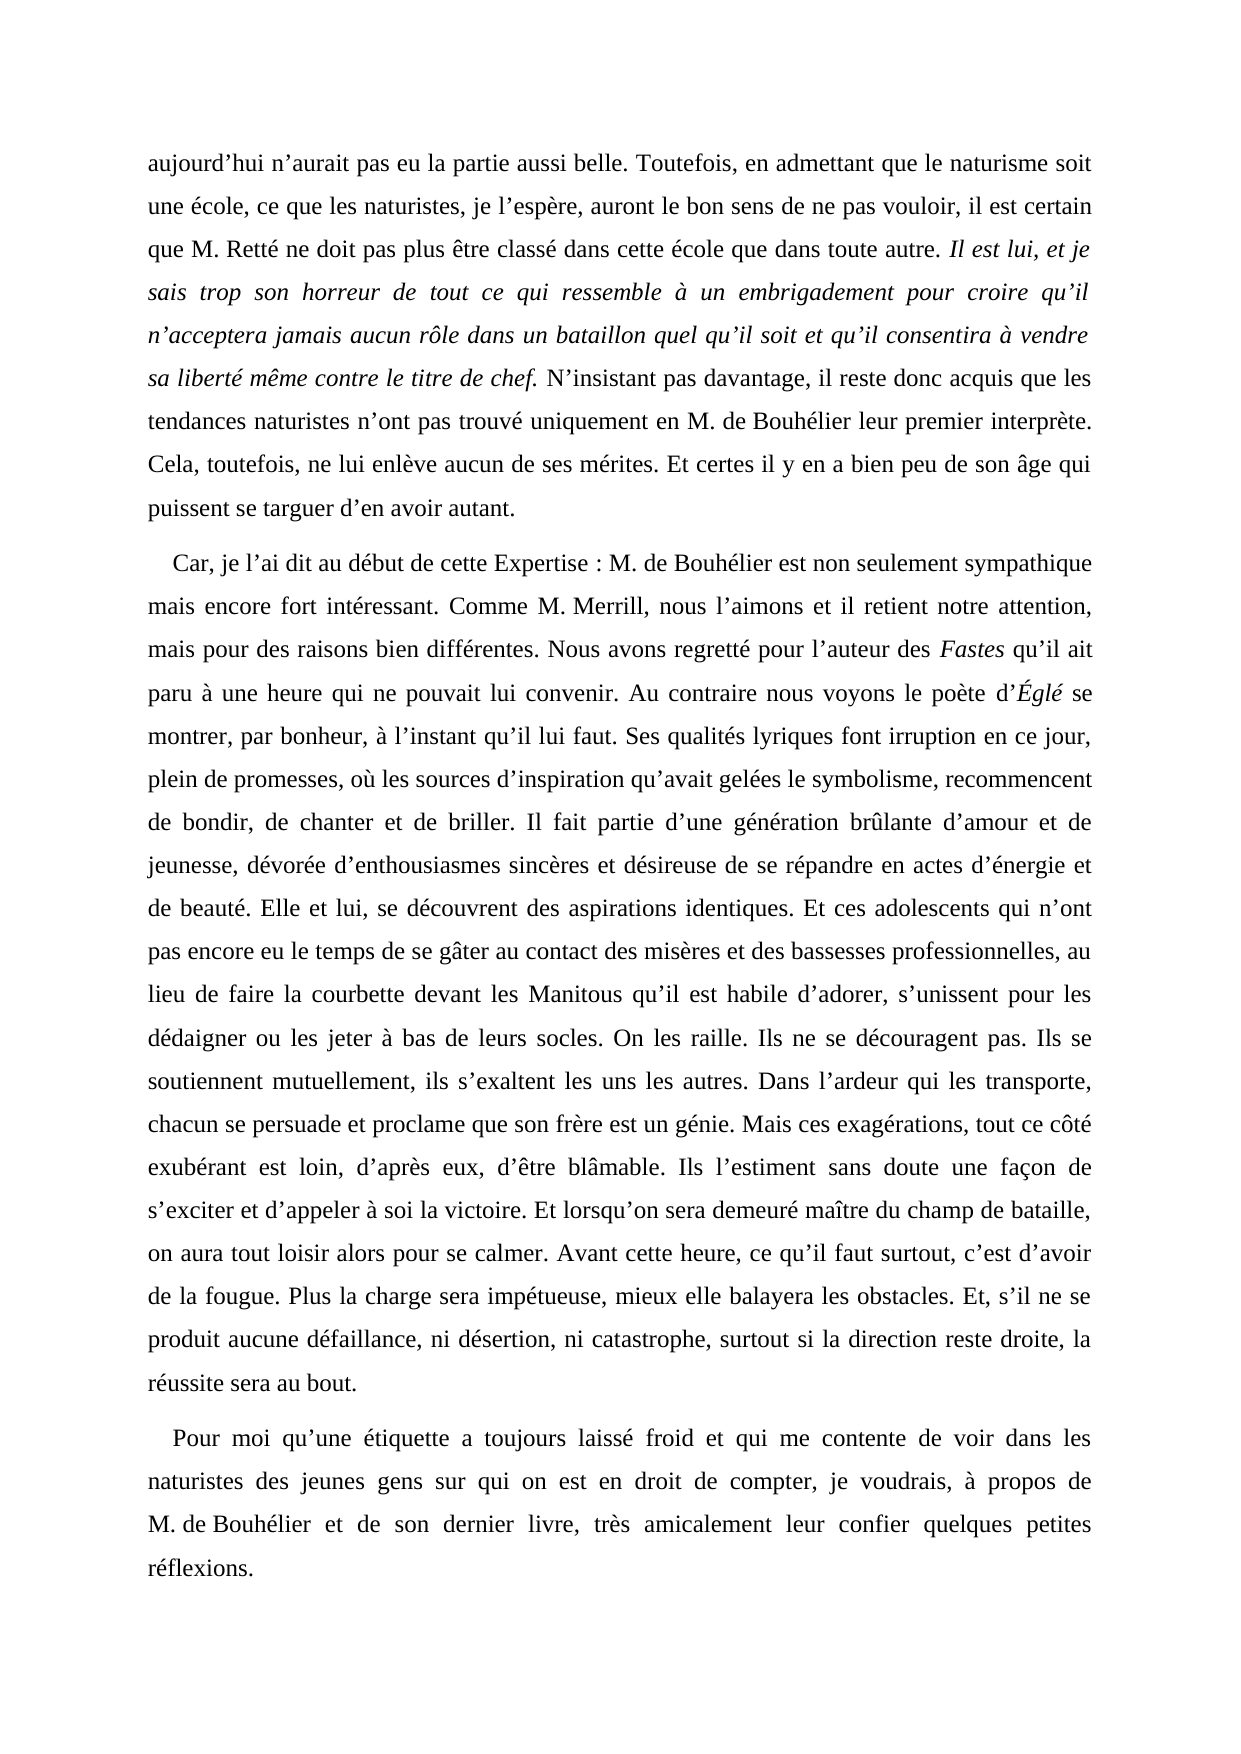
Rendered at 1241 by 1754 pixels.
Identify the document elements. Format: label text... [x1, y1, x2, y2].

text aujourd’hui n’aurait pas eu la partie aussi belle. Toutefois, en admettant que le naturisme soit une école, ce que les naturistes, je l’espère, auront le bon sens de ne pas vouloir, il est certain que M. Retté ne doit pas plus être classé dans cette école que dans toute autre. Il est lui, et je sais trop son horreur de tout ce qui ressemble à un embrigadement pour croire qu’il n’acceptera jamais aucun rôle dans un bataillon quel qu’il soit et qu’il consentira à vendre sa liberté même contre le titre de chef. N’insistant pas davantage, il reste donc acquis que les tendances naturistes n’ont pas trouvé uniquement en M. de Bouhélier leur premier interprète. Cela, toutefois, ne lui enlève aucun de ses mérites. Et certes il y en a bien peu de son âge qui puissent se targuer d’en avoir autant. [148, 148, 1093, 521]
text Pour moi qu’une étiquette a toujours laissé froid et qui me contente de voir dans les naturistes des jeunes gens sur qui on est en droit de compter, je voudrais, à propos de M. de Bouhélier et de son dernier livre, très amicalement leur confier quelques petites réflexions. [148, 1423, 1093, 1581]
text Car, je l’ai dit au début de cette Expertise : M. de Bouhélier est non seulement sympathique mais encore fort intéressant. Comme M. Merrill, nous l’aimons et il retient notre attention, mais pour des raisons bien différentes. Nous avons regretté pour l’auteur des Fastes qu’il ait paru à une heure qui ne pouvait lui convenir. Au contraire nous voyons le poète d’Églé se montrer, par bonheur, à l’instant qu’il lui faut. Ses qualités lyriques font irruption en ce jour, plein de promesses, où les sources d’inspiration qu’avait gelées le symbolisme, recommencent de bondir, de chanter et de briller. Il fait partie d’une génération brûlante d’amour et de jeunesse, dévorée d’enthousiasmes sincères et désireuse de se répandre en actes d’énergie et de beauté. Elle et lui, se découvrent des aspirations identiques. Et ces adolescents qui n’ont pas encore eu le temps de se gâter au contact des misères et des bassesses professionnelles, au lieu de faire la courbette devant les Manitous qu’il est habile d’adorer, s’unissent pour les dédaigner ou les jeter à bas de leurs socles. On les raille. Ils ne se découragent pas. Ils se soutiennent mutuellement, ils s’exaltent les uns les autres. Dans l’ardeur qui les transporte, chacun se persuade et proclame que son frère est un génie. Mais ces exagérations, tout ce côté exubérant est loin, d’après eux, d’être blâmable. Ils l’estiment sans doute une façon de s’exciter et d’appeler à soi la victoire. Et lorsqu’on sera demeuré maître du champ de bataille, on aura tout loisir alors pour se calmer. Avant cette heure, ce qu’il faut surtout, c’est d’avoir de la fougue. Plus la charge sera impétueuse, mieux elle balayera les obstacles. Et, s’il ne se produit aucune défaillance, ni désertion, ni catastrophe, surtout si la direction reste droite, la réussite sera au bout. [148, 548, 1093, 1396]
